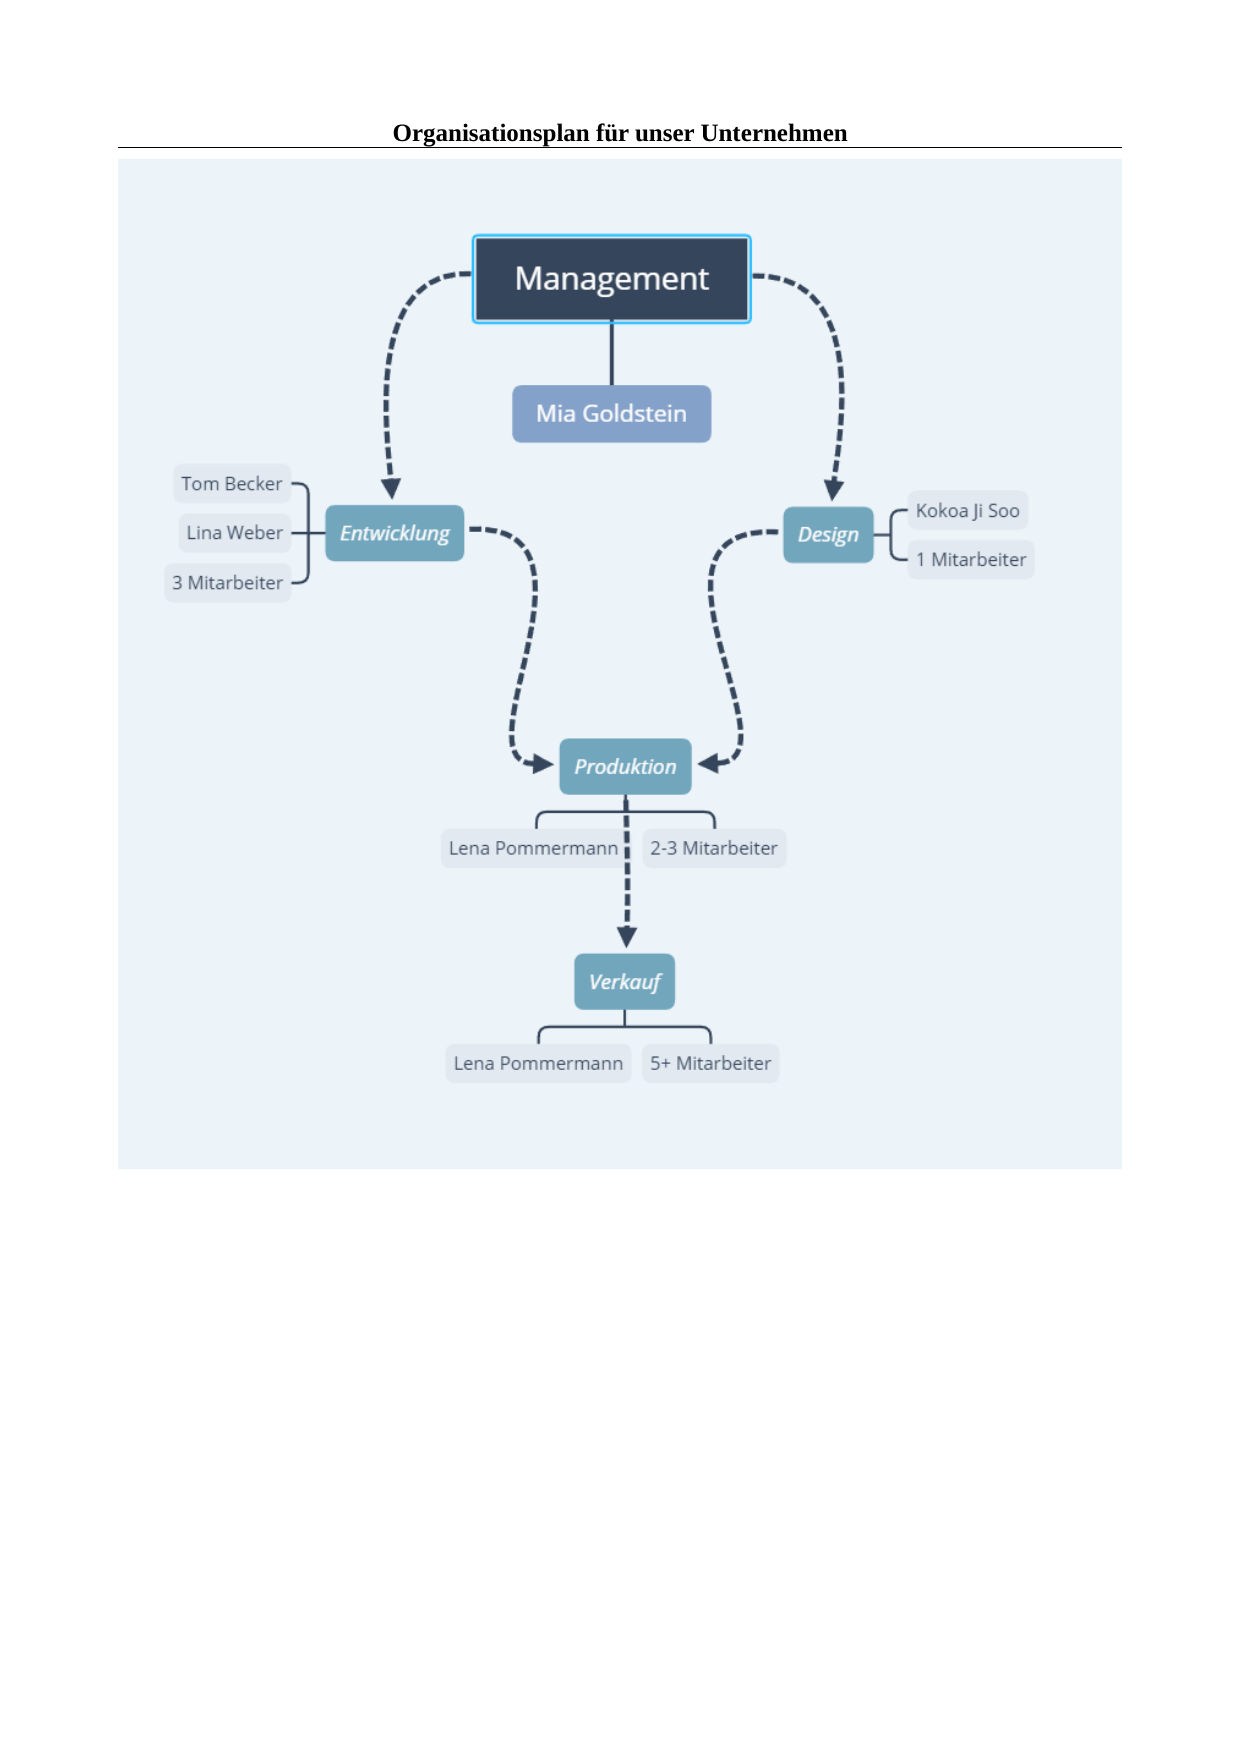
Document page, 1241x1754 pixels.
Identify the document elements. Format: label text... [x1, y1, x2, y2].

text Organisationsplan für unser Unternehmen [118, 118, 1122, 147]
picture [118, 159, 1123, 1169]
